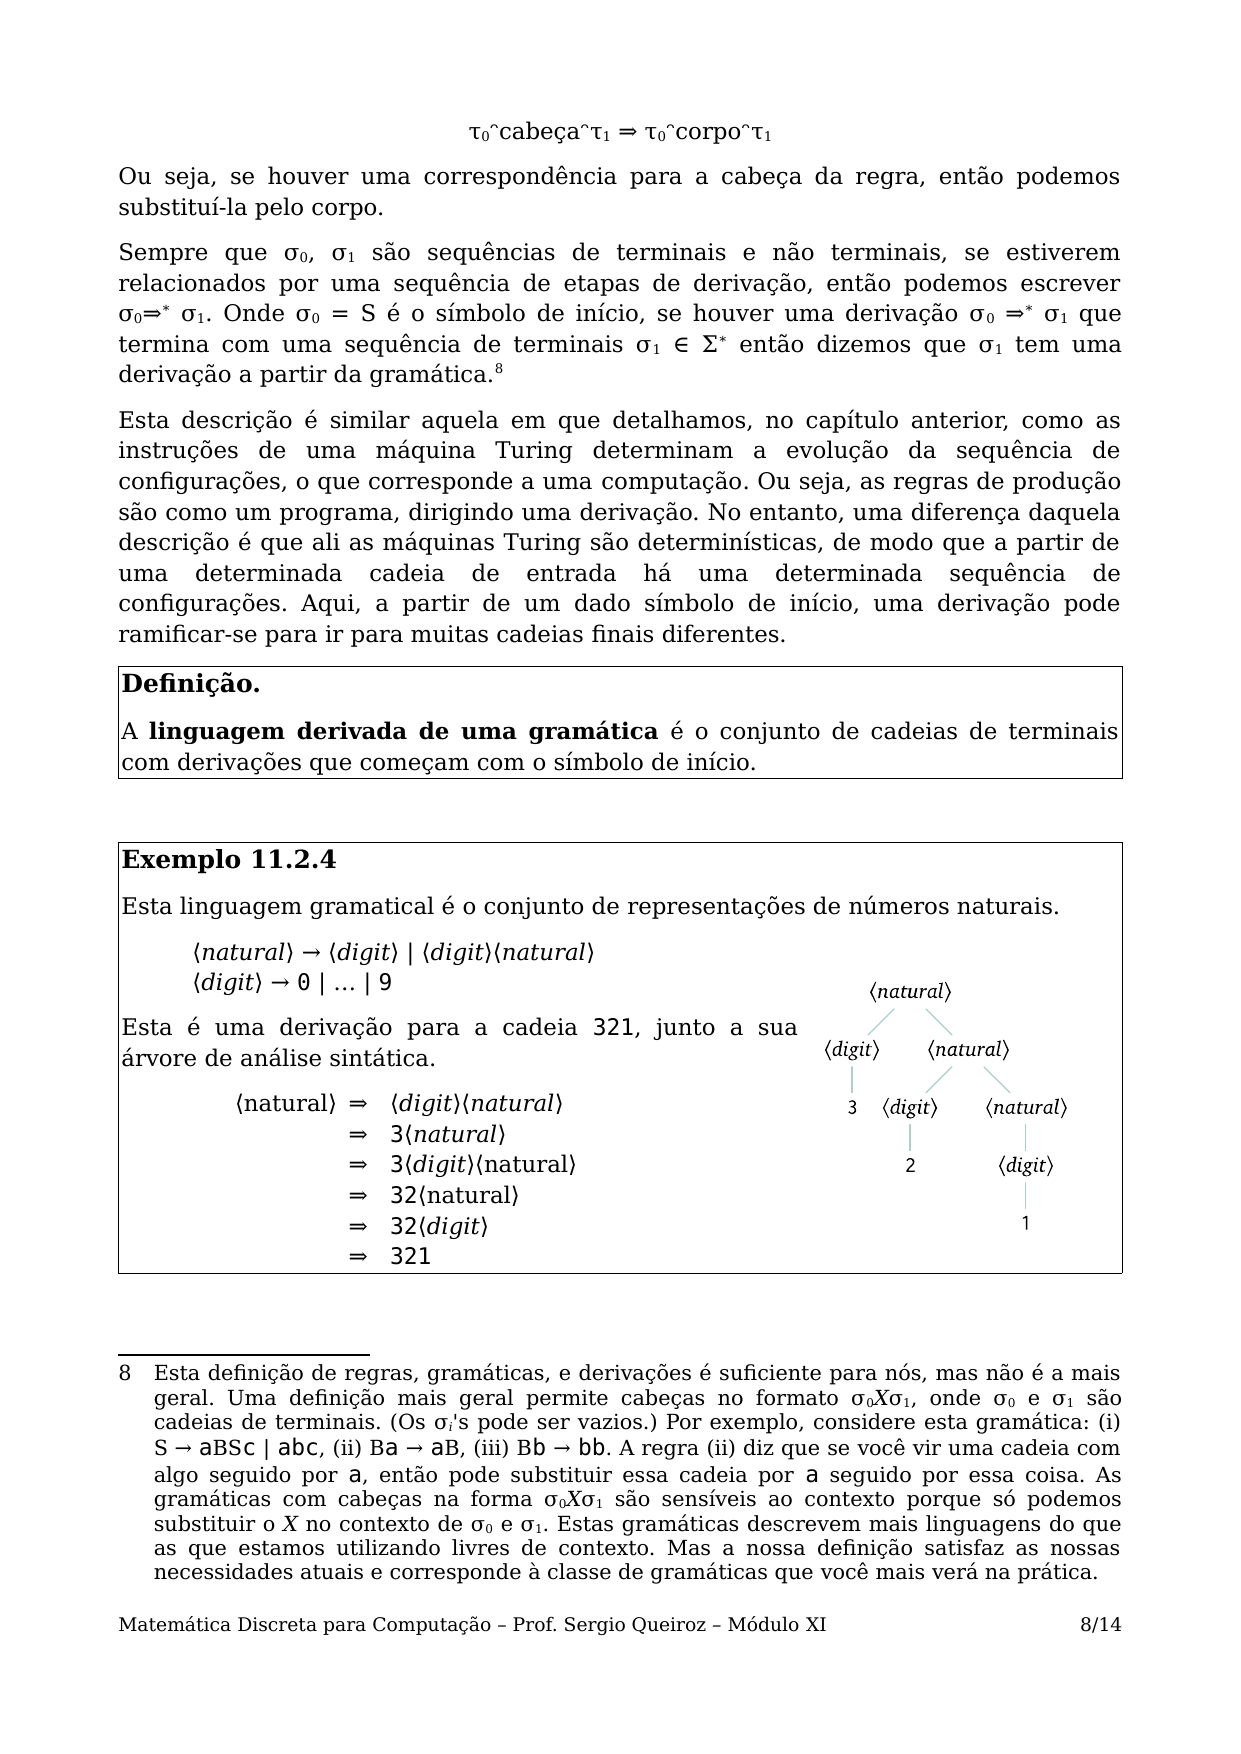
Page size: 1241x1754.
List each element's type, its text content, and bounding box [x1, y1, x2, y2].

text A linguagem derivada de uma gramática é o conjunto de cadeias de terminais com derivações que começam com o símbolo de início. [119, 715, 1122, 778]
text Esta é uma derivação para a cadeia 321, junto a sua árvore de análise sintática. [119, 1012, 810, 1072]
text Sempre que σ0, σ1 são sequências de terminais e não terminais, se estiverem relacionados por uma sequência de etapas de derivação, então podemos escrever σ0⇒∗ σ1. Onde σ0 = S é o símbolo de início, se houver uma derivação σ0 ⇒∗ σ1 que termina com uma sequência de terminais σ1 ∈ Σ∗ então dizemos que σ1 tem uma derivação a partir da gramática. [118, 239, 1122, 388]
text Exemplo 11.2.4 [119, 843, 1122, 874]
text Esta definição de regras, gramáticas, e derivações é suficiente para nós, mas não é a mais geral. Uma definição mais geral permite cabeças no formato σ0Xσ1, onde σ0 e σ1 são cadeias de terminais. (Os σi's pode ser vazios.) Por exemplo, considere esta gramática: (i) S → aBSc | abc, (ii) Ba → aB, (iii) Bb → bb. A regra (ii) diz que se você vir uma cadeia com algo seguido por a, então pode substituir essa cadeia por a seguido por essa coisa. As gramáticas com cabeças na forma σ0Xσ1 são sensíveis ao contexto porque só podemos substituir o X no contexto de σ0 e σ1. Estas gramáticas descrevem mais linguagens do que as que estamos utilizando livres de contexto. Mas a nossa definição satisfaz as nossas necessidades atuais e corresponde à classe de gramáticas que você mais verá na prática. [118, 1361, 1122, 1584]
text Definição. [119, 667, 1122, 699]
text τ0ᵔcabeçaᵔτ1 ⇒ τ0ᵔcorpoᵔτ1 [118, 118, 1122, 145]
text Ou seja, se houver uma correspondência para a cabeça da regra, então podemos substituí-la pelo corpo. [118, 163, 1122, 221]
text ⟨natural⟩ → ⟨digit⟩ | ⟨digit⟩⟨natural⟩ ⟨digit⟩ → 0 | … | 9 [119, 936, 1122, 1251]
text ⟨natural⟩ ⇒ ⟨digit⟩⟨natural⟩ ⇒ 3⟨natural⟩ ⇒ 3⟨digit⟩⟨natural⟩ ⇒ 32⟨natural⟩ ⇒ 32⟨digit⟩ ⇒ 321 [119, 1087, 1122, 1273]
text Esta linguagem gramatical é o conjunto de representações de números naturais. [119, 891, 1122, 920]
text Esta descrição é similar aquela em que detalhamos, no capítulo anterior, como as instruções de uma máquina Turing determinam a evolução da sequência de configurações, o que corresponde a uma computação. Ou seja, as regras de produção são como um programa, dirigindo uma derivação. No entanto, uma diferença daquela descrição é que ali as máquinas Turing são determinísticas, de modo que a partir de uma determinada cadeia de entrada há uma determinada sequência de configurações. Aqui, a partir de um dado símbolo de início, uma derivação pode ramificar-se para ir para muitas cadeias finais diferentes. [118, 407, 1122, 648]
